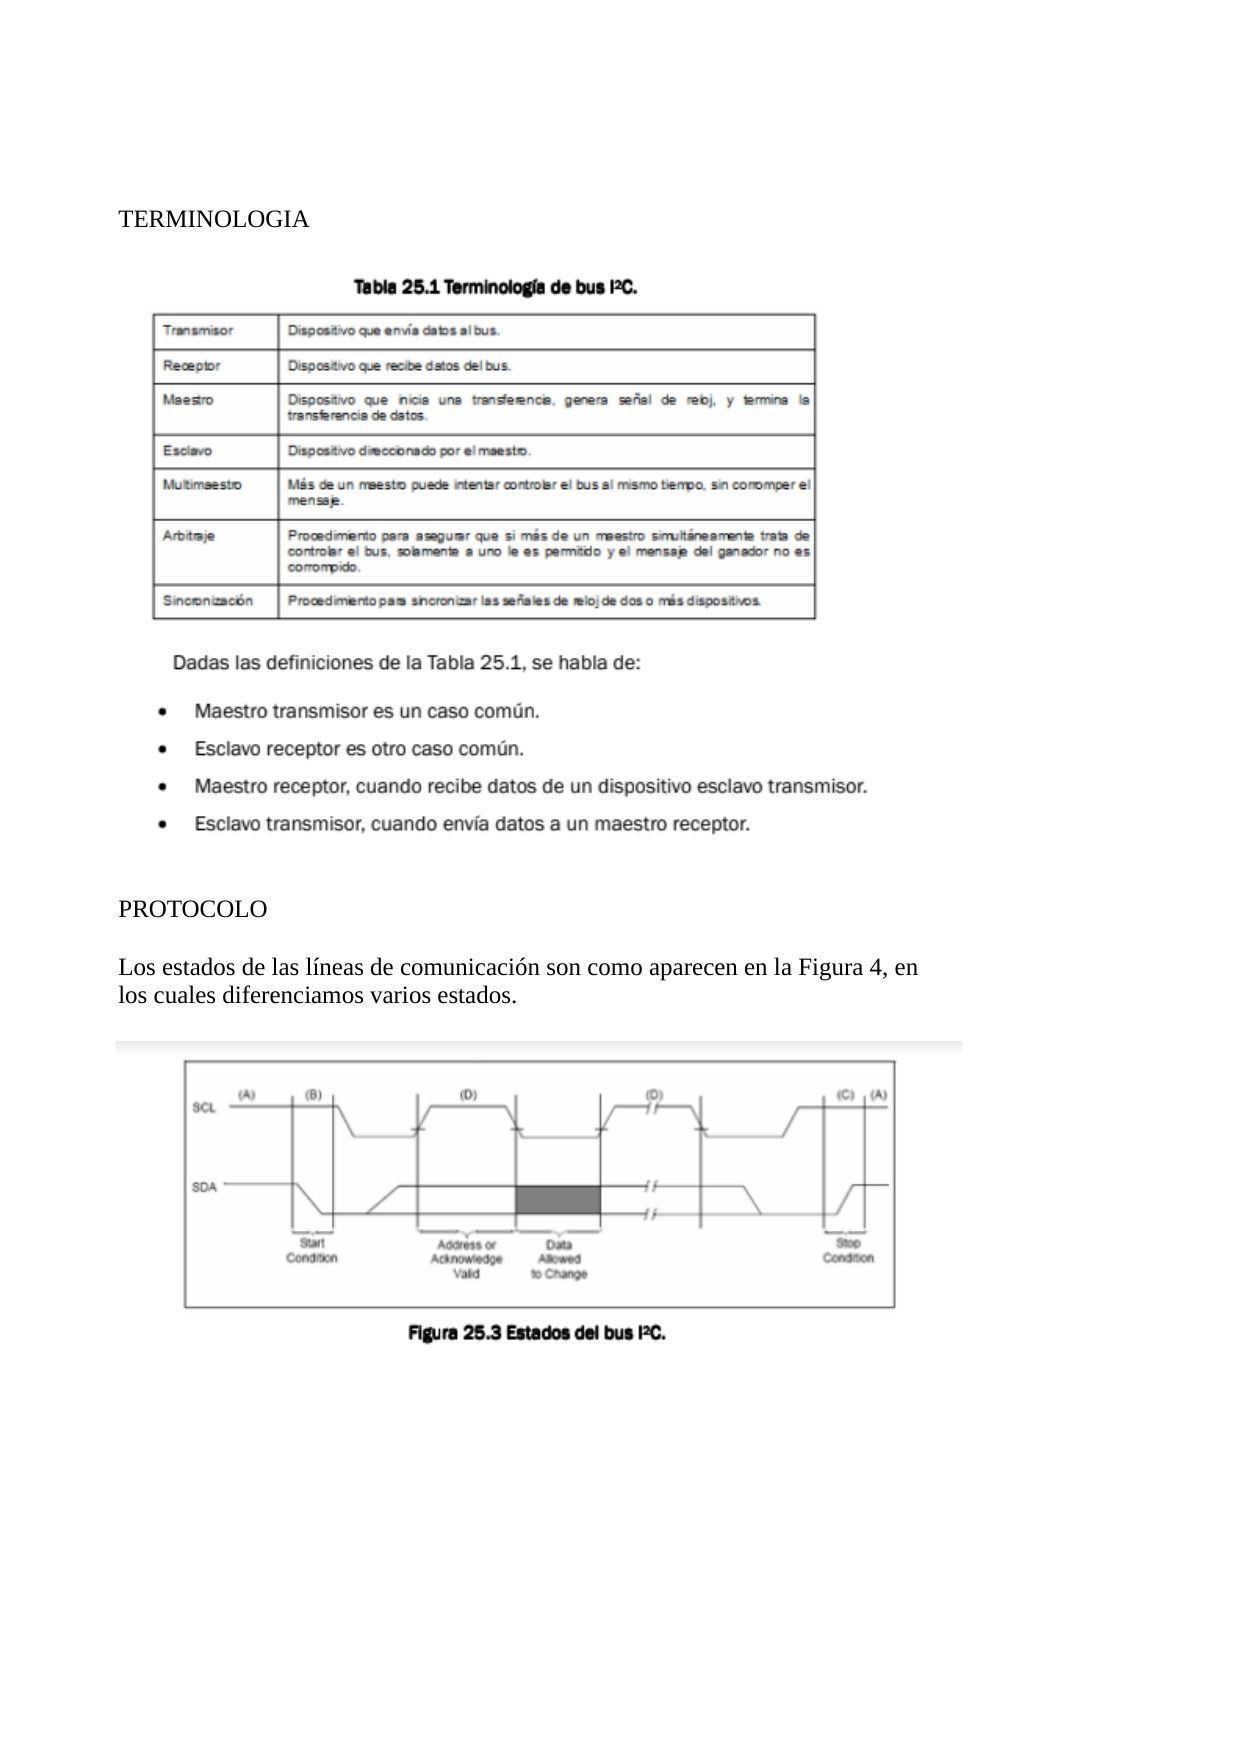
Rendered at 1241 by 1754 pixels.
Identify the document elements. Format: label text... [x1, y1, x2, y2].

picture [99, 266, 966, 851]
text TERMINOLOGIA [118, 204, 1122, 233]
picture [115, 1041, 963, 1354]
text PROTOCOLO [118, 894, 1122, 923]
text Los estados de las líneas de comunicación son como aparecen en la Figura 4, en [118, 952, 1122, 981]
text los cuales diferenciamos varios estados. [118, 981, 1122, 1009]
